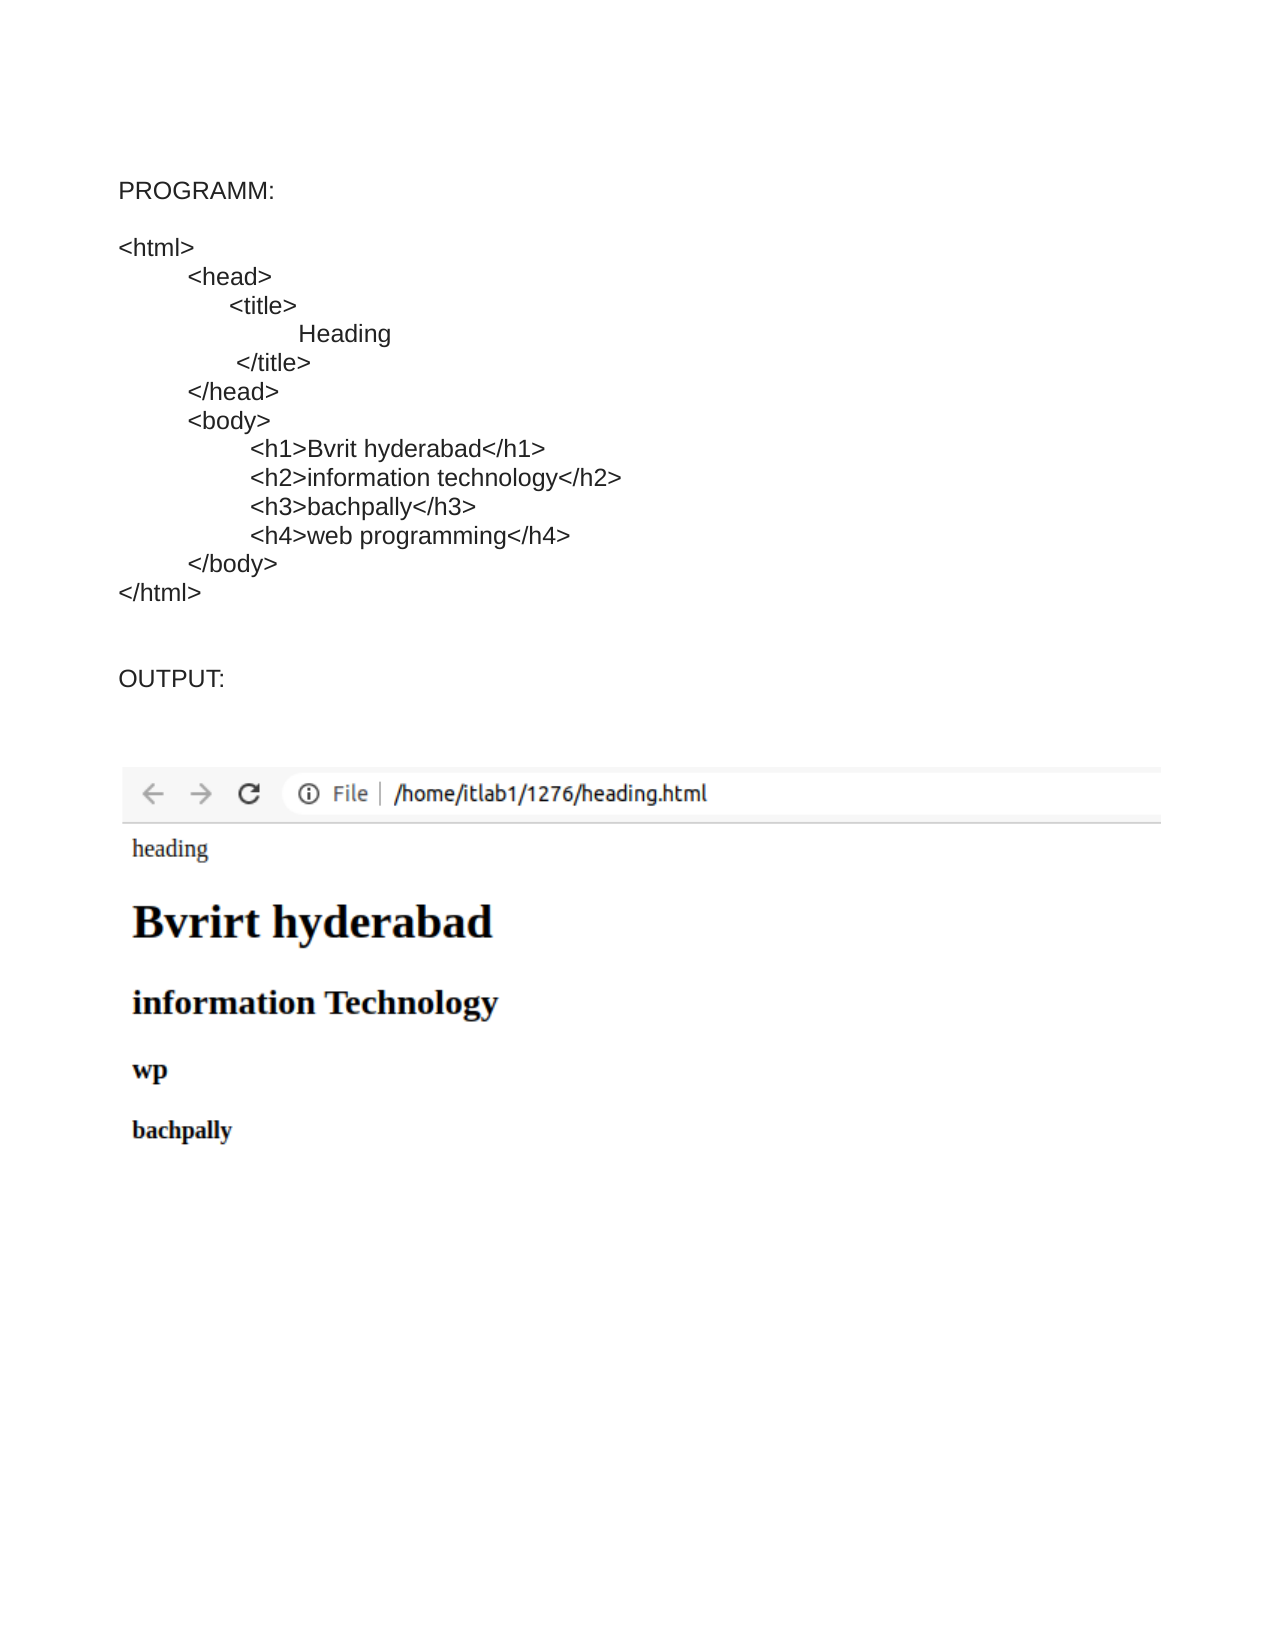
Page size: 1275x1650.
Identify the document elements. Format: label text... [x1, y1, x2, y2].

text OUTPUT: [118, 664, 1157, 693]
text </head> [118, 377, 1157, 406]
text </html> [118, 578, 1157, 607]
text <h2>information technology</h2> [118, 463, 1157, 492]
text <title> [118, 291, 1157, 319]
text <h1>Bvrit hyderabad</h1> [118, 434, 1157, 463]
text PROGRAMM: [118, 176, 1157, 204]
picture [122, 767, 1161, 1161]
text <h4>web programming</h4> [118, 521, 1157, 549]
text <h3>bachpally</h3> [118, 492, 1157, 521]
text <html> [118, 233, 1157, 262]
text <head> [118, 262, 1157, 291]
text </title> [118, 348, 1157, 377]
text </body> [118, 549, 1157, 578]
text Heading [118, 319, 1157, 348]
text <body> [118, 406, 1157, 434]
